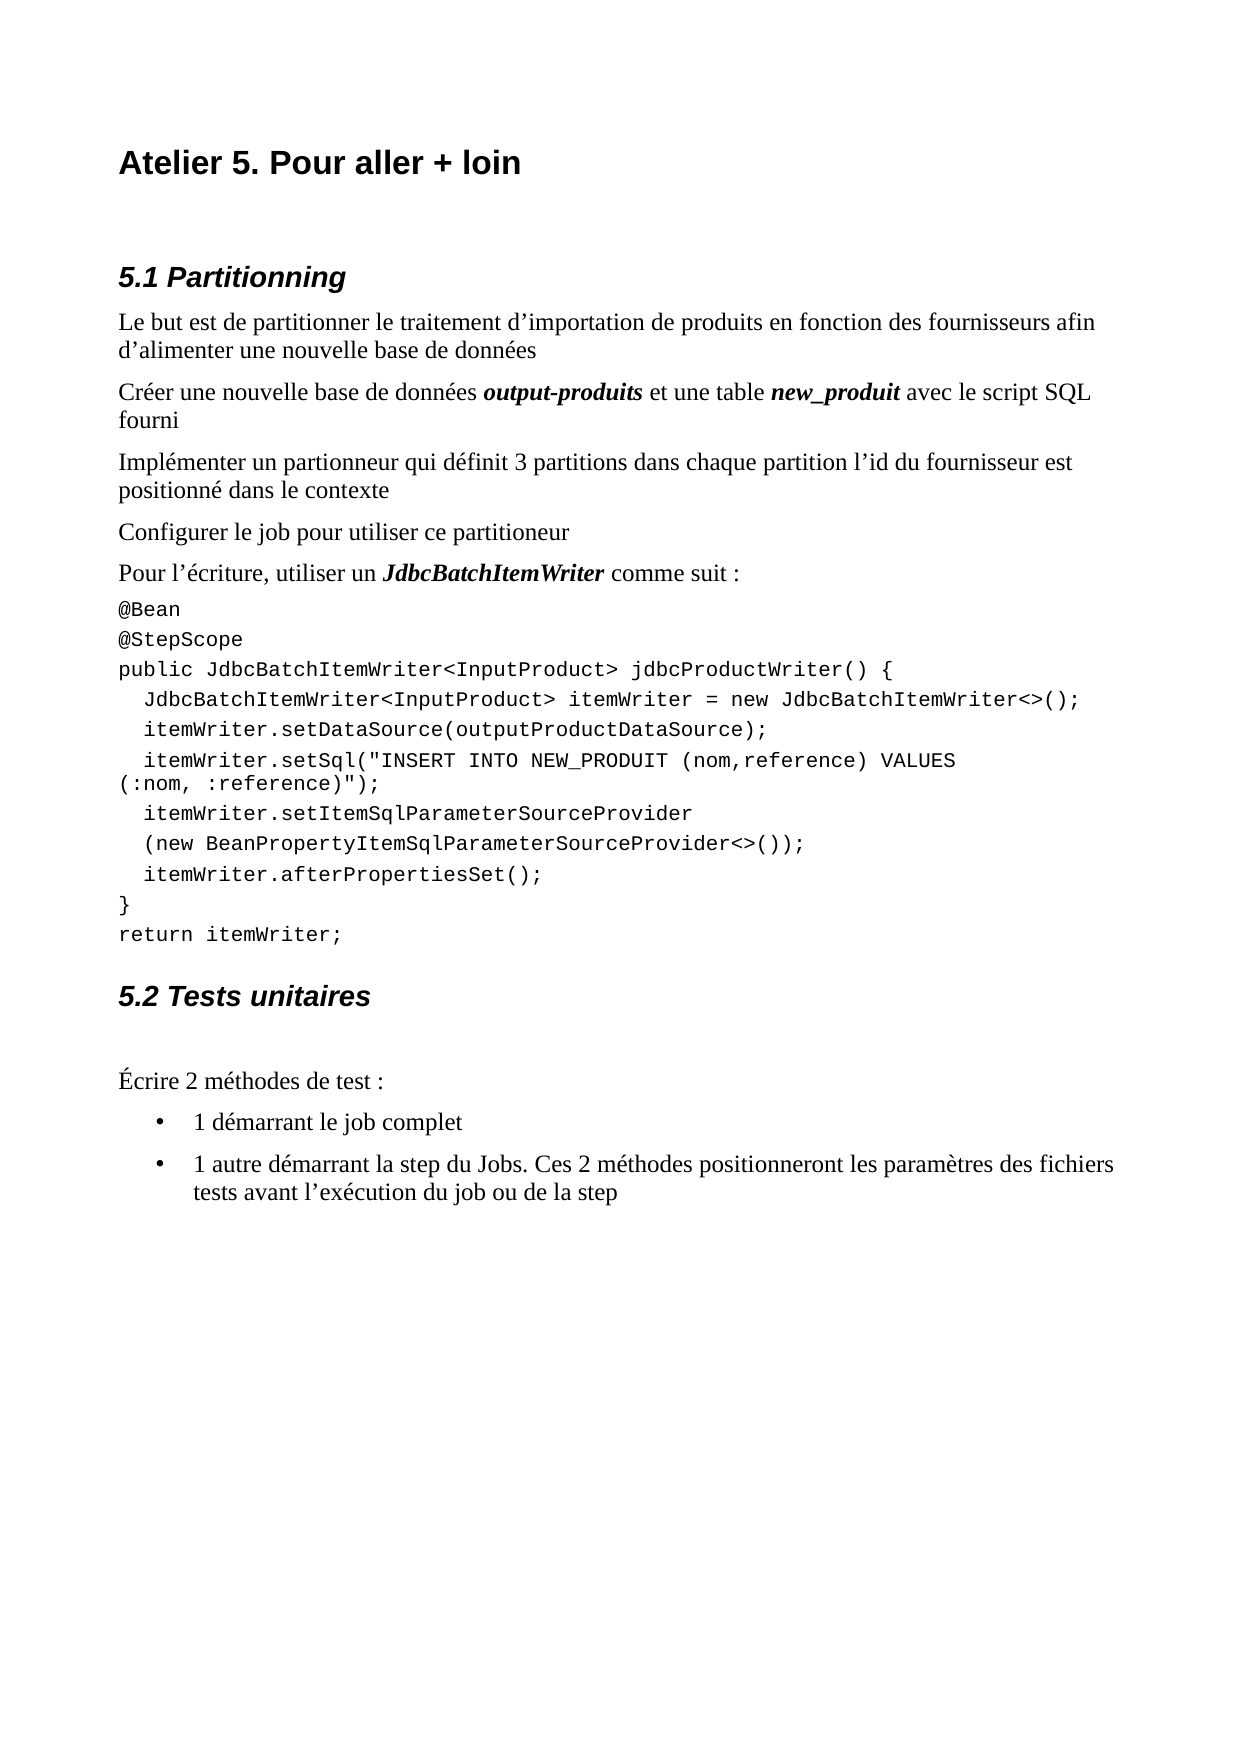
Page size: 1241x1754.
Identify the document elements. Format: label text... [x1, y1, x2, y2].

text Le but est de partitionner le traitement d’importation de produits en fonction des fournisseurs afin d’alimenter une nouvelle base de données [118, 307, 1122, 364]
text (new BeanPropertyItemSqlParameterSourceProvider<>()); [118, 833, 1122, 857]
text @StepScope [118, 629, 1122, 653]
text public JdbcBatchItemWriter<InputProduct> jdbcProductWriter() { [118, 659, 1122, 683]
list 1 démarrant le job complet [156, 1107, 1122, 1136]
text Implémenter un partionneur qui définit 3 partitions dans chaque partition l’id du fournisseur est positionné dans le contexte [118, 447, 1122, 504]
text Écrire 2 méthodes de test : [118, 1066, 1122, 1095]
text @Bean [118, 599, 1122, 623]
text return itemWriter; [118, 924, 1122, 947]
subtitle 5.2 Tests unitaires [118, 979, 1122, 1012]
text Créer une nouvelle base de données output-produits et une table new_produit avec le script SQL fourni [118, 377, 1122, 434]
text itemWriter.afterPropertiesSet(); [118, 863, 1122, 887]
text itemWriter.setSql("INSERT INTO NEW_PRODUIT (nom,reference) VALUES (:nom, :reference)"); [118, 749, 1122, 797]
text Configurer le job pour utiliser ce partitioneur [118, 517, 1122, 545]
text JdbcBatchItemWriter<InputProduct> itemWriter = new JdbcBatchItemWriter<>(); [118, 689, 1122, 713]
text } [118, 894, 1122, 917]
text itemWriter.setItemSqlParameterSourceProvider [118, 803, 1122, 827]
subtitle 5.1 Partitionning [118, 261, 1122, 294]
text itemWriter.setDataSource(outputProductDataSource); [118, 719, 1122, 743]
text Pour l’écriture, utiliser un JdbcBatchItemWriter comme suit : [118, 558, 1122, 587]
list 1 autre démarrant la step du Jobs. Ces 2 méthodes positionneront les paramètres des fichiers tests avant l’exécution du job ou de la step [156, 1149, 1122, 1206]
subtitle Atelier 5. Pour aller + loin [118, 143, 1122, 182]
